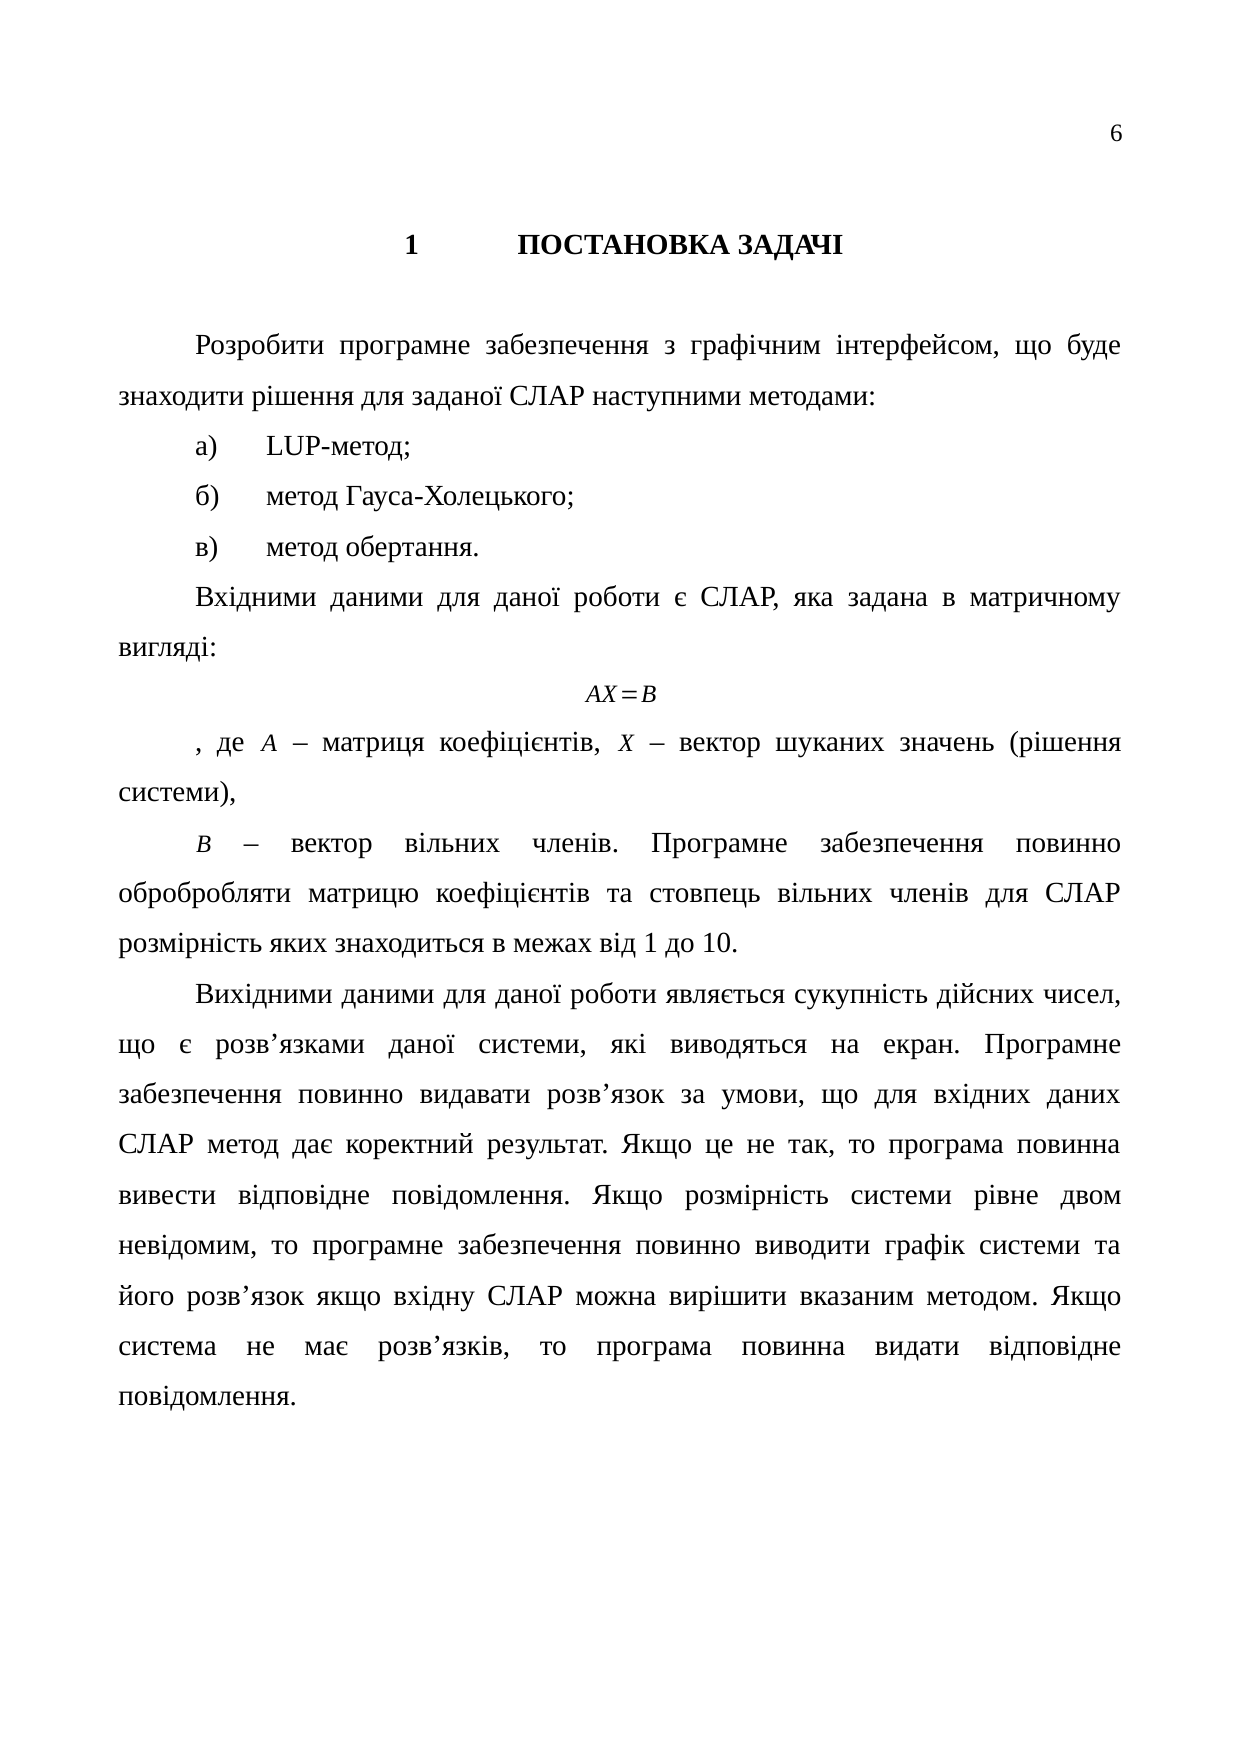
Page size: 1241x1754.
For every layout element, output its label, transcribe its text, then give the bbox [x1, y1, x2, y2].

text – вектор вільних членів. Програмне забезпечення повинно обробробляти матрицю коефіцієнтів та стовпець вільних членів для СЛАР розмірність яких знаходиться в межах від 1 до 10. [118, 825, 1122, 959]
text Розробити програмне забезпечення з графічним інтерфейсом, що буде знаходити рішення для заданої СЛАР наступними методами: [118, 327, 1122, 411]
text б) метод Гауса-Холецького; [118, 478, 1122, 512]
text Вихідними даними для даної роботи являється сукупність дійсних чисел, що є розв’язками даної системи, які виводяться на екран. Програмне забезпечення повинно видавати розв’язок за умови, що для вхідних даних СЛАР метод дає коректний результат. Якщо це не так, то програма повинна вивести відповідне повідомлення. Якщо розмірність системи рівне двом невідомим, то програмне забезпечення повинно виводити графік системи та його розв’язок якщо вхідну СЛАР можна вирішити вказаним методом. Якщо система не має розв’язків, то програма повинна видати відповідне повідомлення. [118, 976, 1122, 1412]
text , де – матриця коефіцієнтів, – вектор шуканих значень (рішення системи), [118, 724, 1122, 808]
text в) метод обертання. [118, 529, 1122, 562]
text а) LUP-метод; [118, 428, 1122, 462]
text Вхідними даними для даної роботи є СЛАР, яка задана в матричному вигляді: [118, 579, 1122, 663]
subtitle Постановка задачі [118, 227, 1122, 260]
